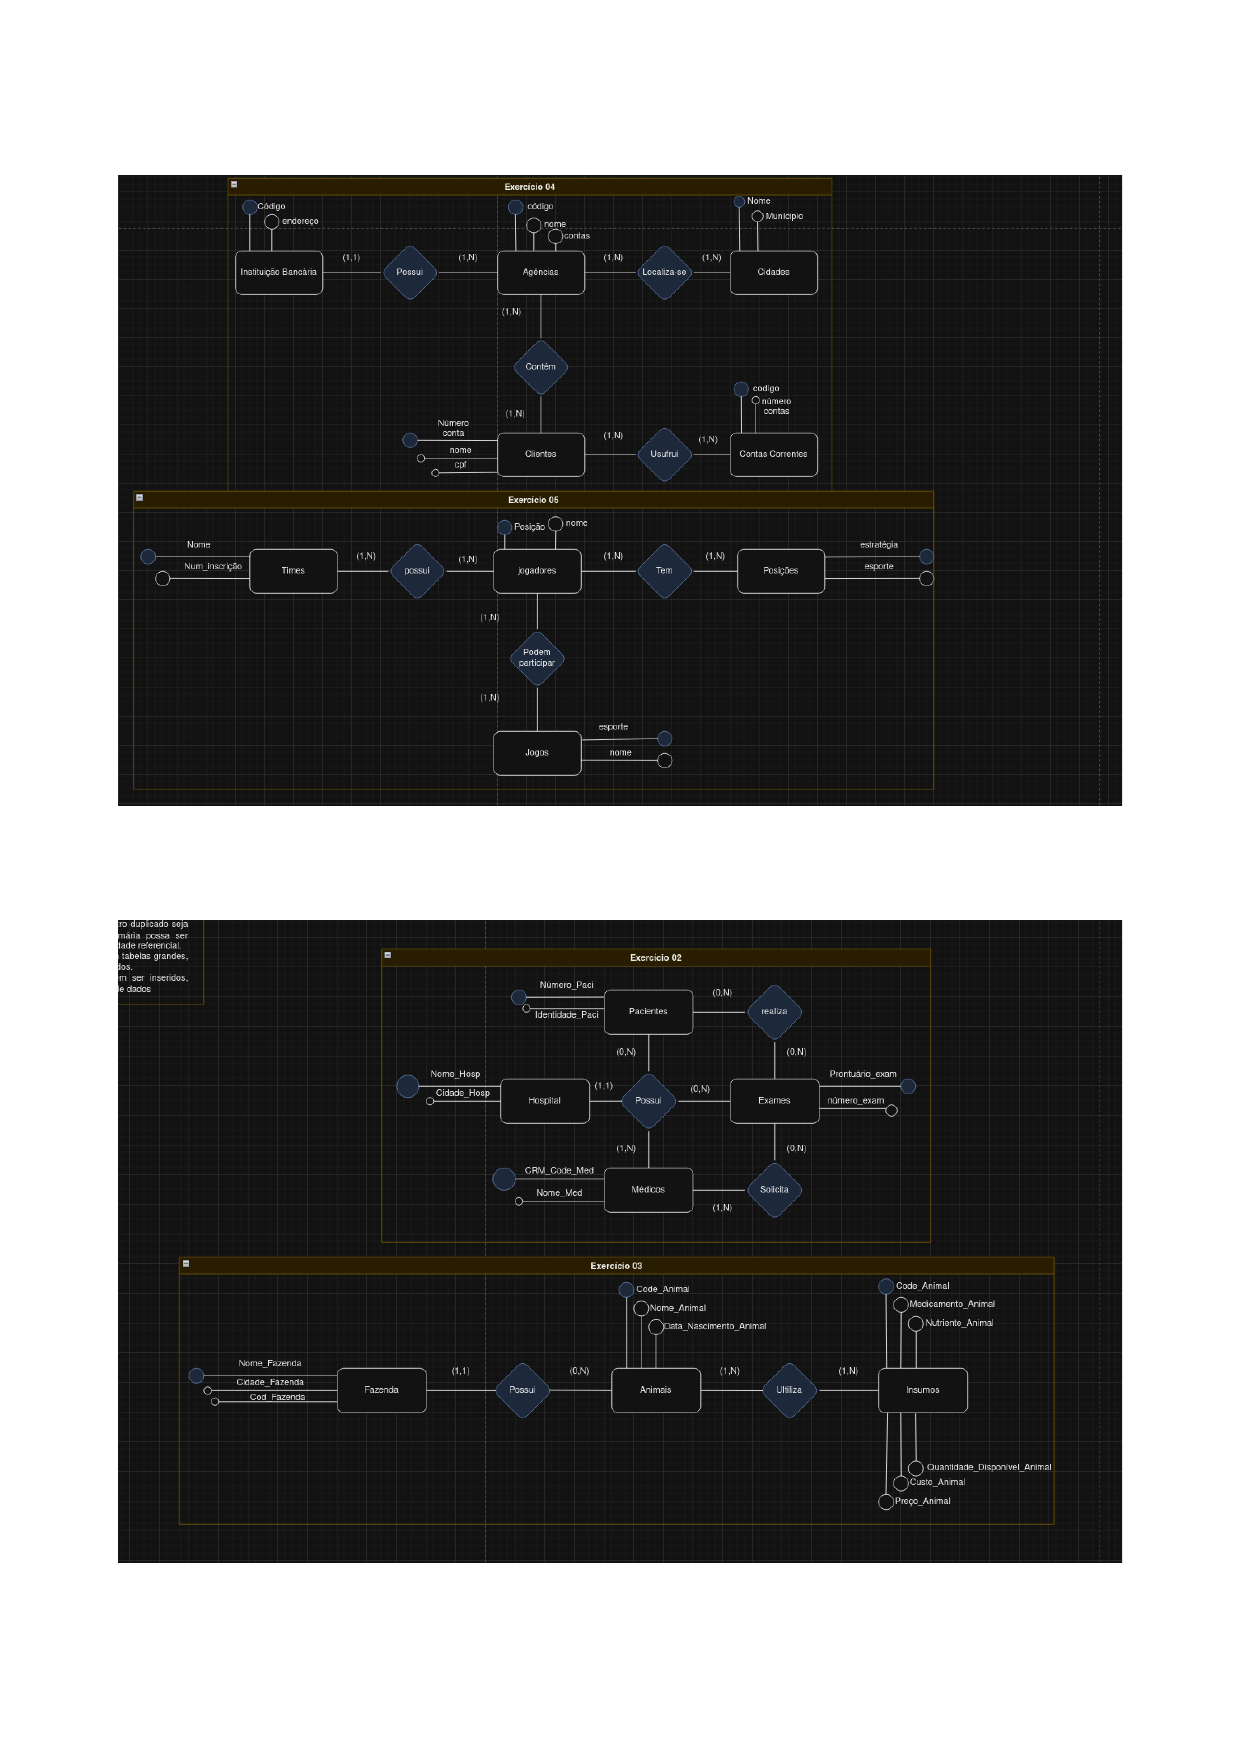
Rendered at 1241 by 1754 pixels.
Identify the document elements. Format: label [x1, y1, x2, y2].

picture [118, 920, 1123, 1563]
picture [118, 175, 1123, 806]
